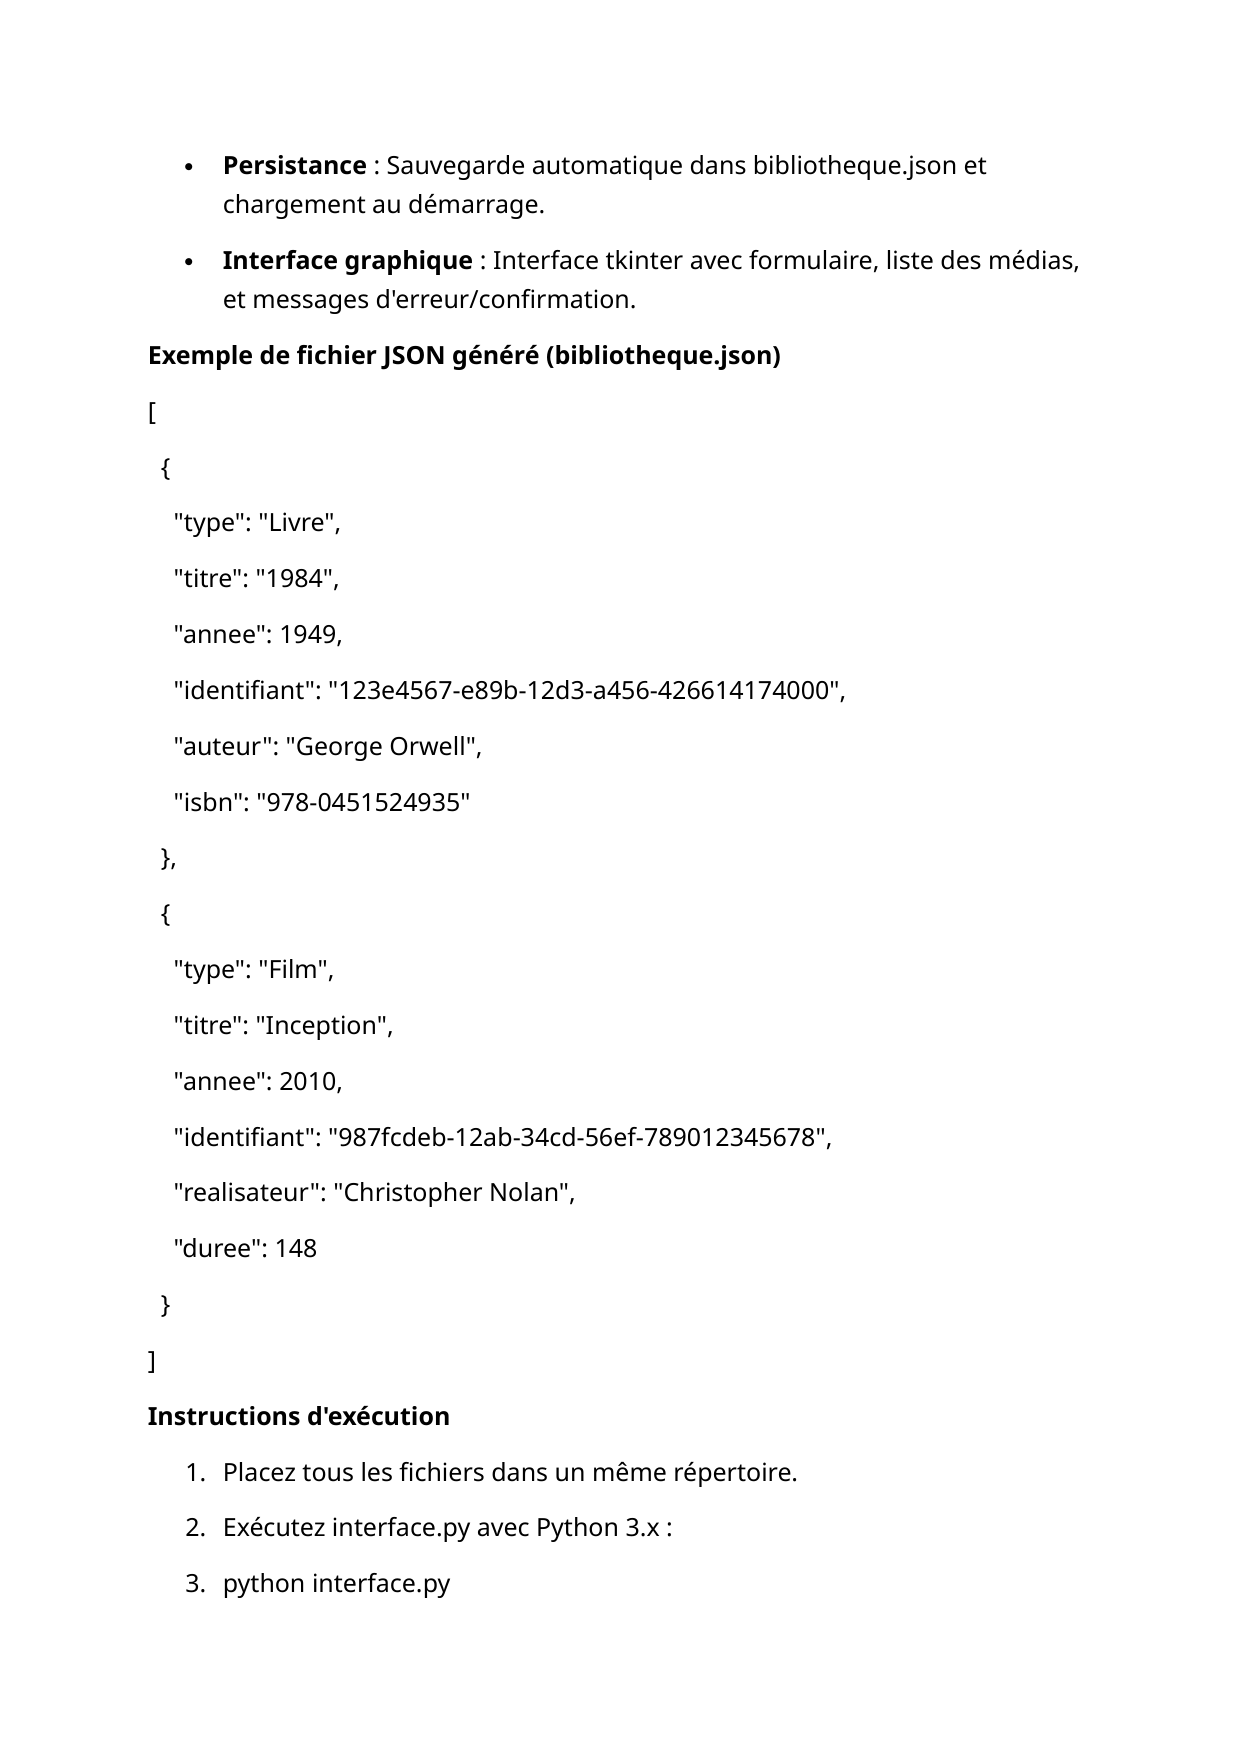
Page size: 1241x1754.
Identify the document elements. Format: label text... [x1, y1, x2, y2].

text "duree": 148 [148, 1231, 1093, 1265]
list Persistance : Sauvegarde automatique dans bibliotheque.json et chargement au démarrage. [185, 148, 1093, 221]
text Exemple de fichier JSON généré (bibliotheque.json) [148, 338, 1093, 372]
text [ [148, 393, 1093, 427]
text "titre": "Inception", [148, 1008, 1093, 1042]
list Exécutez interface.py avec Python 3.x : [185, 1510, 1093, 1544]
text { [148, 449, 1093, 483]
text "auteur": "George Orwell", [148, 728, 1093, 762]
text "annee": 1949, [148, 617, 1093, 651]
text ] [148, 1343, 1093, 1377]
text "annee": 2010, [148, 1063, 1093, 1097]
text "realisateur": "Christopher Nolan", [148, 1175, 1093, 1209]
text "identifiant": "123e4567-e89b-12d3-a456-426614174000", [148, 673, 1093, 707]
text }, [148, 840, 1093, 874]
text Instructions d'exécution [148, 1398, 1093, 1432]
list Placez tous les fichiers dans un même répertoire. [185, 1454, 1093, 1488]
list python interface.py [185, 1566, 1093, 1600]
text "titre": "1984", [148, 561, 1093, 595]
text "identifiant": "987fcdeb-12ab-34cd-56ef-789012345678", [148, 1119, 1093, 1153]
text } [148, 1287, 1093, 1321]
text "type": "Livre", [148, 505, 1093, 539]
text { [148, 896, 1093, 930]
list Interface graphique : Interface tkinter avec formulaire, liste des médias, et messages d'erreur/confirmation. [185, 243, 1093, 316]
text "isbn": "978-0451524935" [148, 784, 1093, 818]
text "type": "Film", [148, 952, 1093, 986]
